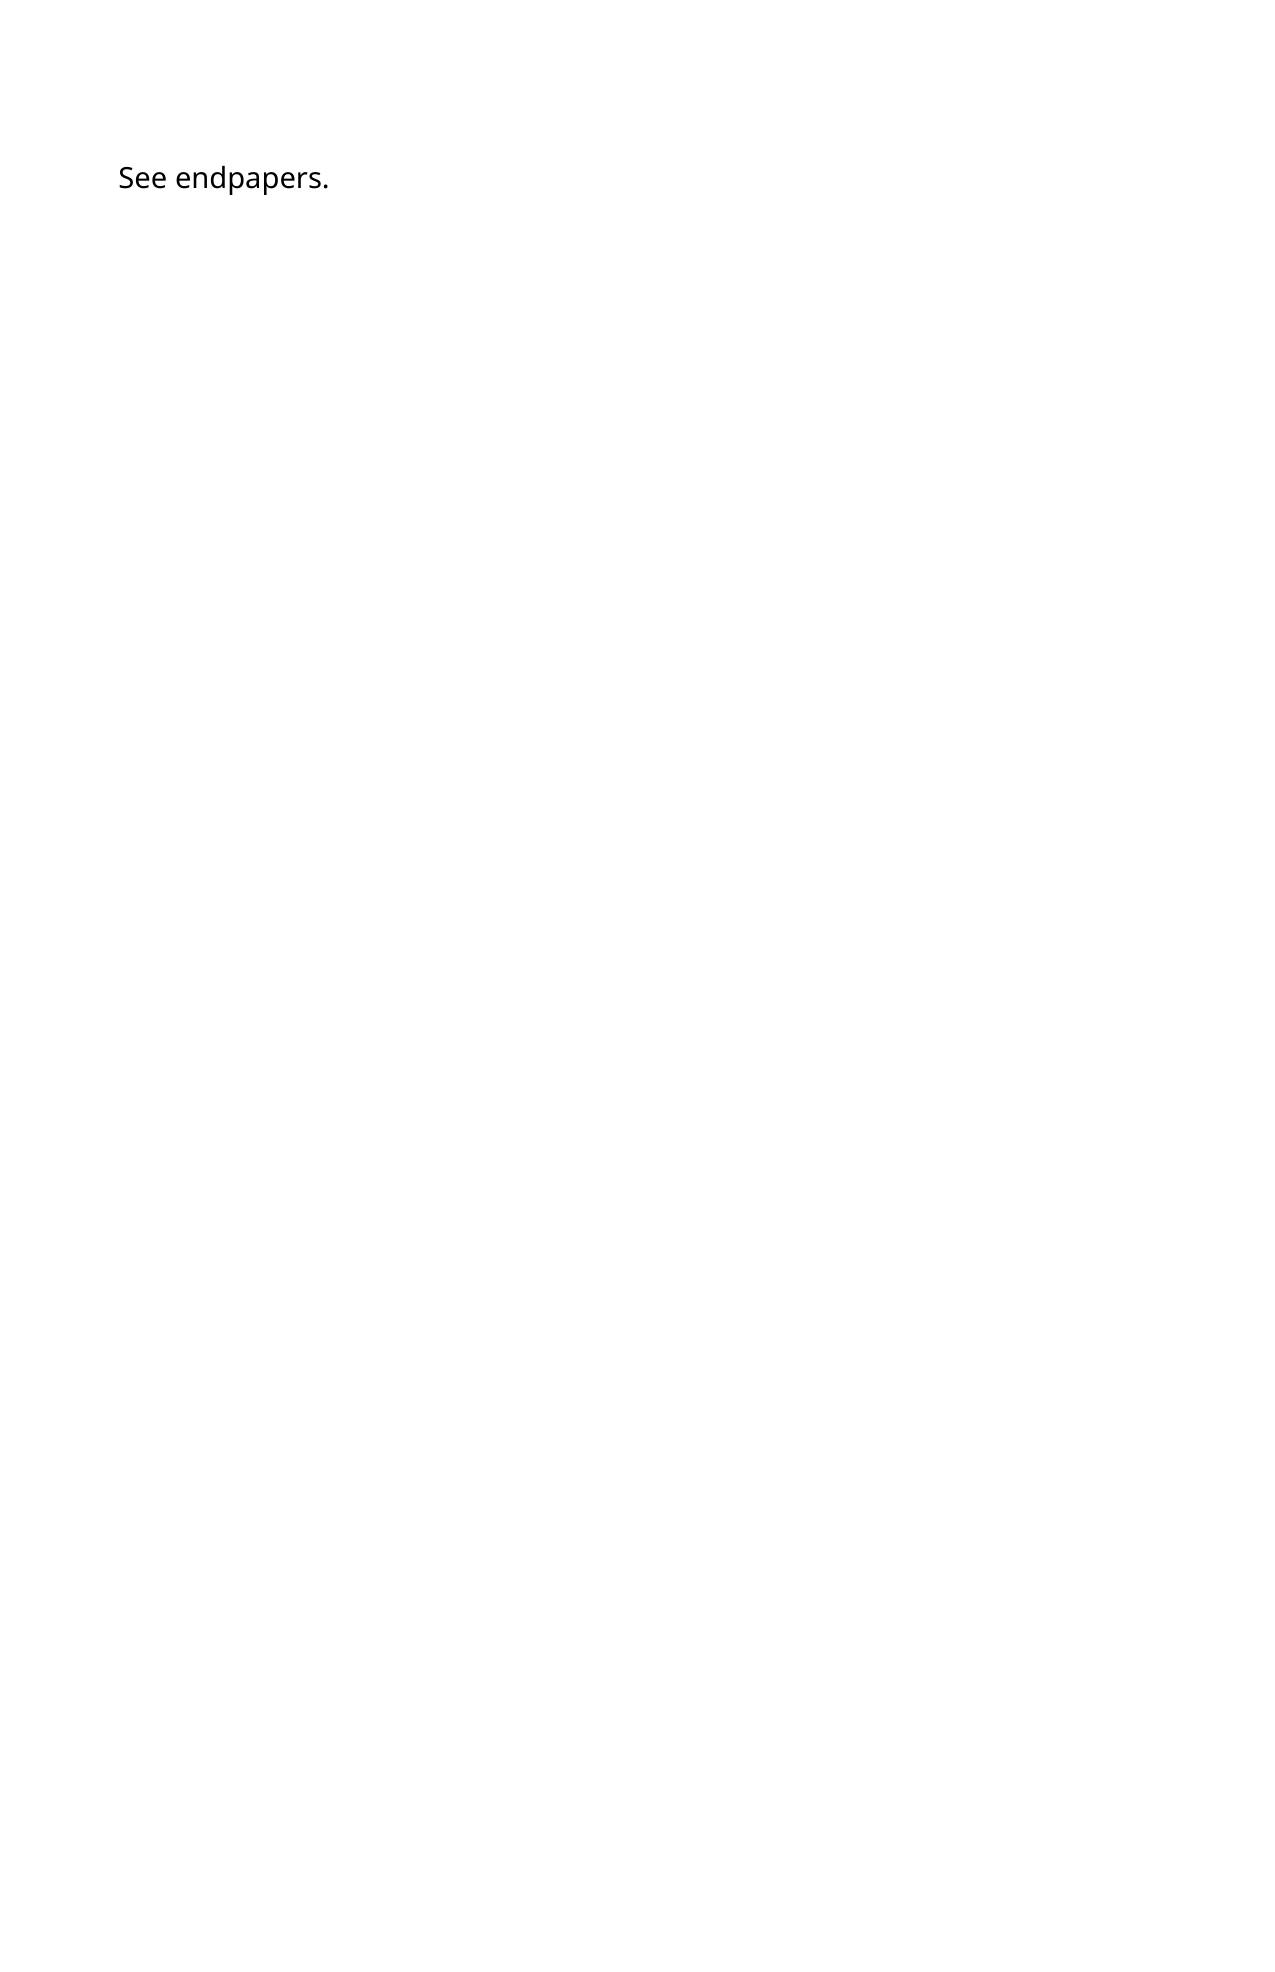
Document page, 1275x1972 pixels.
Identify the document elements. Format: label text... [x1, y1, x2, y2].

table_header [118, 118, 1157, 158]
table_cell See endpapers. [118, 158, 1157, 197]
